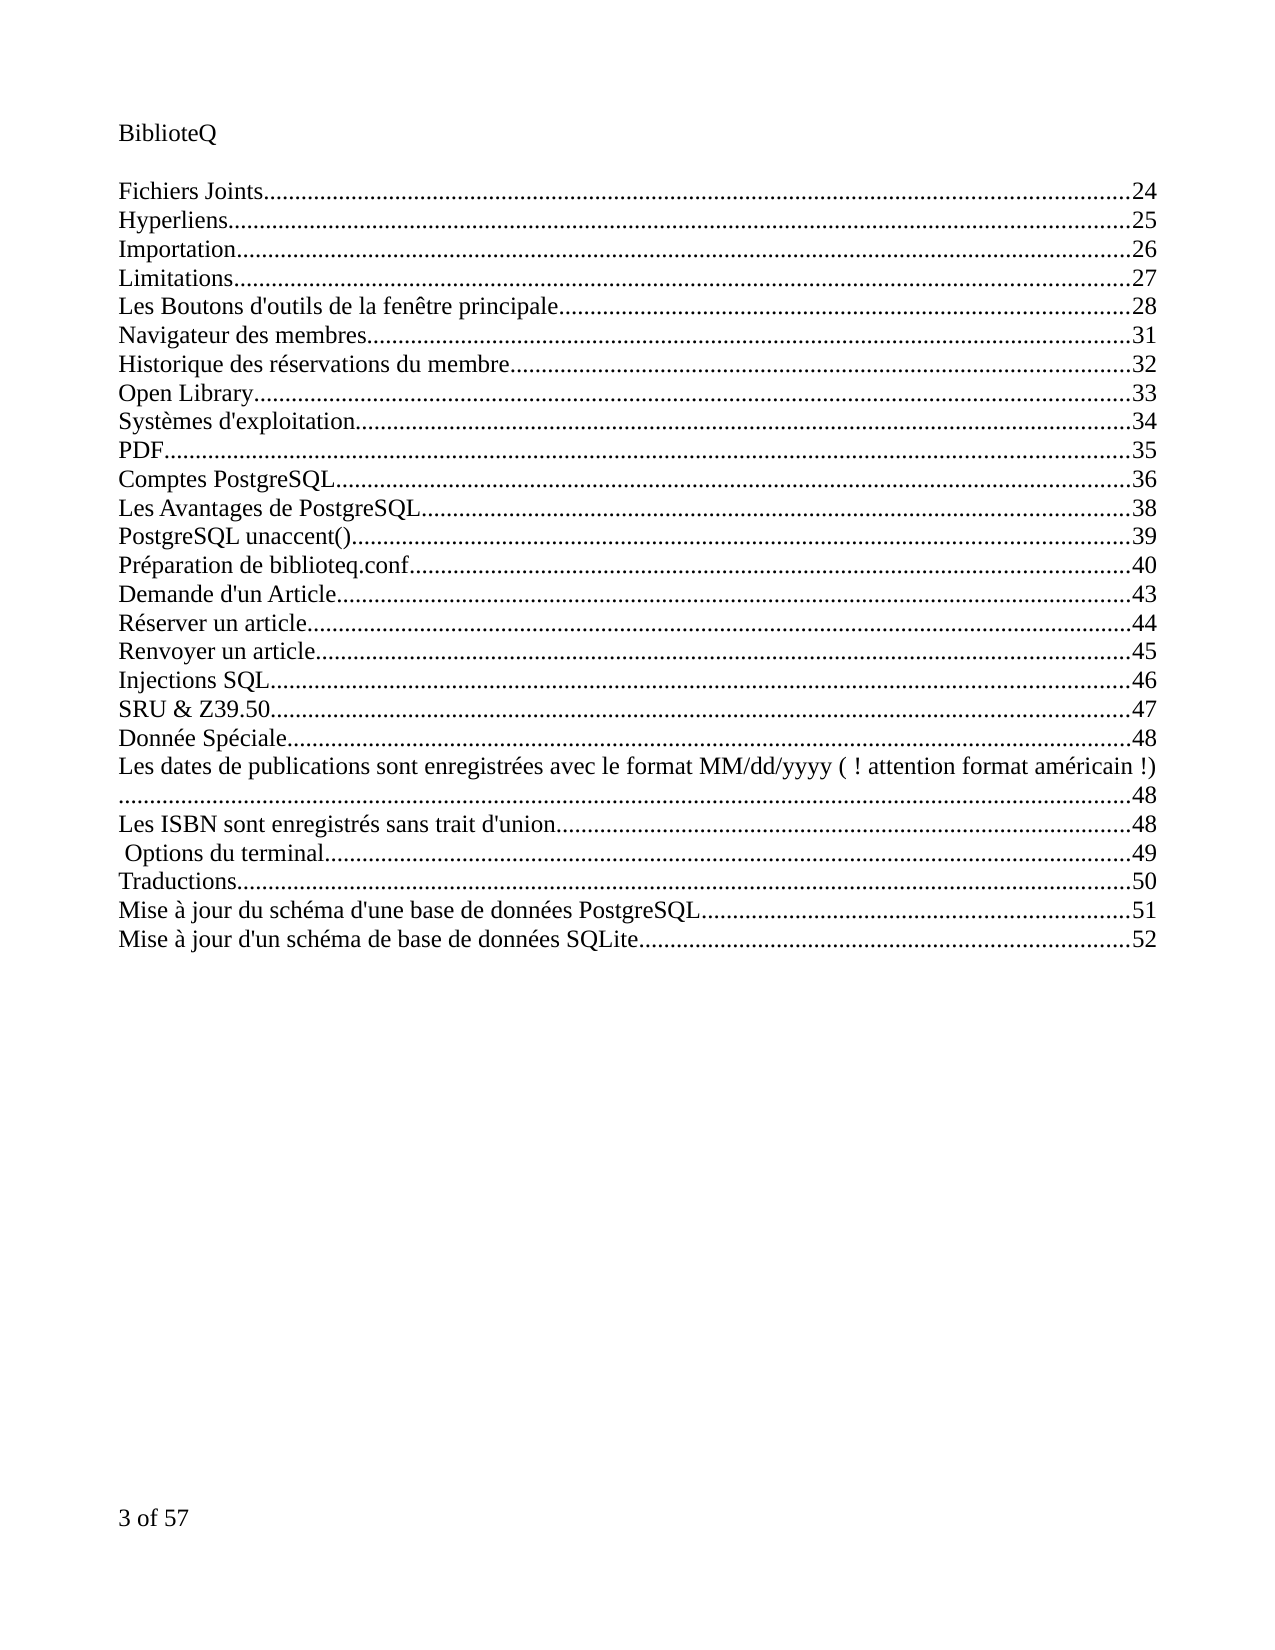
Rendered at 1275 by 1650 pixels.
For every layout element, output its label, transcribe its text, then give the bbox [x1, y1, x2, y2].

text Injections SQL 46 [118, 665, 1157, 694]
text Réserver un article 44 [118, 608, 1157, 636]
text Hyperliens 25 [118, 205, 1157, 234]
text Les Boutons d'outils de la fenêtre principale 28 [118, 291, 1157, 320]
text PostgreSQL unaccent() 39 [118, 521, 1157, 550]
text Mise à jour d'un schéma de base de données SQLite 52 [118, 924, 1157, 953]
text Demande d'un Article 43 [118, 579, 1157, 608]
text Historique des réservations du membre 32 [118, 349, 1157, 378]
text Les ISBN sont enregistrés sans trait d'union. 48 [118, 809, 1157, 838]
text Options du terminal 49 [118, 838, 1157, 866]
text Navigateur des membres 31 [118, 320, 1157, 349]
text Mise à jour du schéma d'une base de données PostgreSQL 51 [118, 895, 1157, 924]
text Préparation de biblioteq.conf 40 [118, 550, 1157, 579]
text Renvoyer un article 45 [118, 636, 1157, 665]
text Open Library 33 [118, 378, 1157, 406]
text Limitations 27 [118, 263, 1157, 291]
text Les Avantages de PostgreSQL 38 [118, 493, 1157, 521]
text PDF 35 [118, 435, 1157, 464]
text Importation 26 [118, 234, 1157, 263]
text Traductions 50 [118, 866, 1157, 895]
text Donnée Spéciale 48 [118, 723, 1157, 751]
text Les dates de publications sont enregistrées avec le format MM/dd/yyyy ( ! attention format américain !) 48 [118, 751, 1157, 809]
text Systèmes d'exploitation 34 [118, 406, 1157, 435]
text Comptes PostgreSQL 36 [118, 464, 1157, 493]
text Fichiers Joints 24 [118, 176, 1157, 205]
text SRU & Z39.50 47 [118, 694, 1157, 723]
